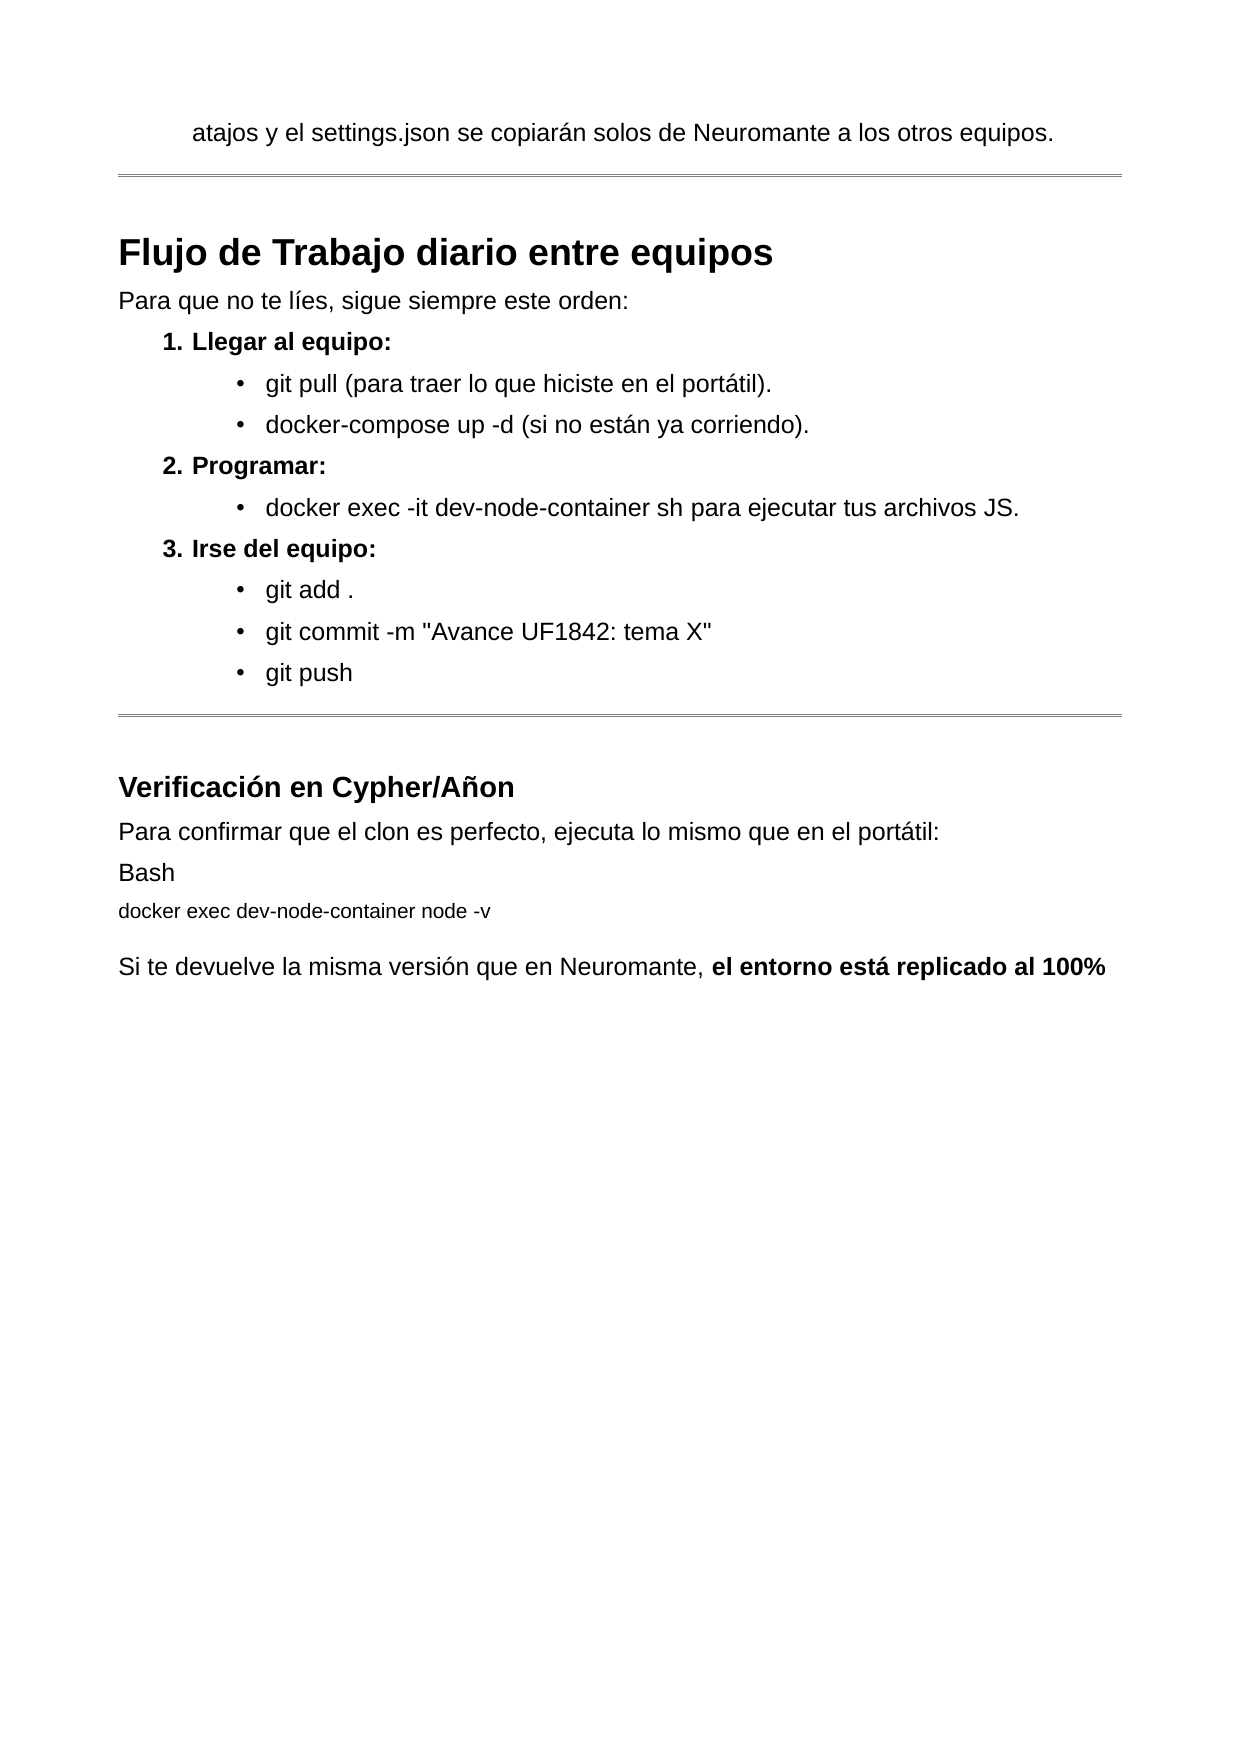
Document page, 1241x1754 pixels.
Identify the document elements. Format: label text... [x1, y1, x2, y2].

subtitle Verificación en Cypher/Añon [118, 770, 1122, 804]
list Irse del equipo: [162, 534, 1122, 563]
list git add . [236, 575, 1122, 604]
text Si te devuelve la misma versión que en Neuromante, el entorno está replicado al 100% [118, 952, 1122, 981]
text Para confirmar que el clon es perfecto, ejecuta lo mismo que en el portátil: [118, 816, 1122, 845]
list Llegar al equipo: [162, 327, 1122, 356]
list git commit -m "Avance UF1842: tema X" [236, 617, 1122, 645]
list atajos y el settings.json se copiarán solos de Neuromante a los otros equipos. [162, 118, 1122, 147]
list docker-compose up -d (si no están ya corriendo). [236, 410, 1122, 439]
list Programar: [162, 451, 1122, 480]
text docker exec dev-node-container node -v [118, 899, 1122, 923]
text Para que no te líes, sigue siempre este orden: [118, 286, 1122, 315]
list git pull (para traer lo que hiciste en el portátil). [236, 369, 1122, 397]
subtitle Flujo de Trabajo diario entre equipos [118, 231, 1122, 274]
list git push [236, 658, 1122, 687]
text Bash [118, 858, 1122, 886]
list docker exec -it dev-node-container sh para ejecutar tus archivos JS. [236, 493, 1122, 521]
